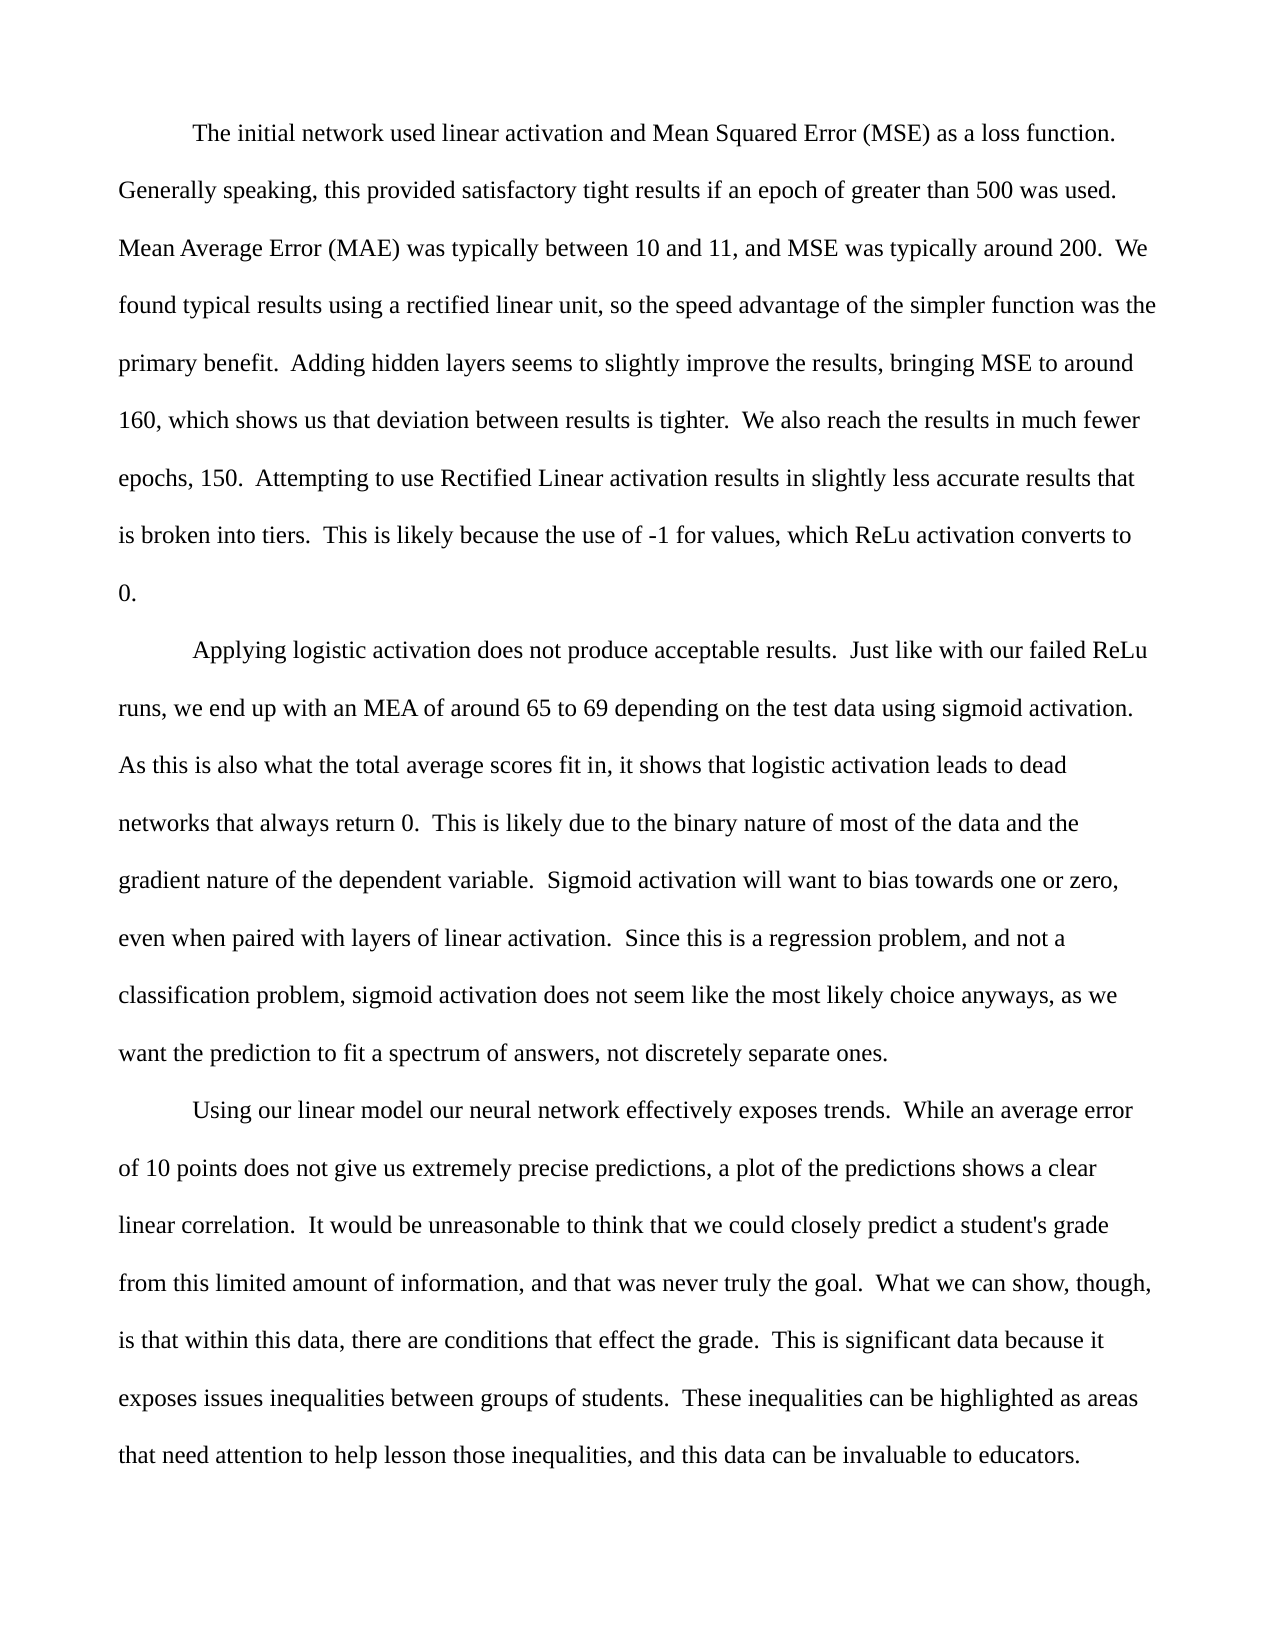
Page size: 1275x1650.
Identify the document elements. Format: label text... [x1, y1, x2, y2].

text Applying logistic activation does not produce acceptable results. Just like with our failed ReLu runs, we end up with an MEA of around 65 to 69 depending on the test data using sigmoid activation. As this is also what the total average scores fit in, it shows that logistic activation leads to dead networks that always return 0. This is likely due to the binary nature of most of the data and the gradient nature of the dependent variable. Sigmoid activation will want to bias towards one or zero, even when paired with layers of linear activation. Since this is a regression problem, and not a classification problem, sigmoid activation does not seem like the most likely choice anyways, as we want the prediction to fit a spectrum of answers, not discretely separate ones. [118, 636, 1157, 1067]
text The initial network used linear activation and Mean Squared Error (MSE) as a loss function. Generally speaking, this provided satisfactory tight results if an epoch of greater than 500 was used. Mean Average Error (MAE) was typically between 10 and 11, and MSE was typically around 200. We found typical results using a rectified linear unit, so the speed advantage of the simpler function was the primary benefit. Adding hidden layers seems to slightly improve the results, bringing MSE to around 160, which shows us that deviation between results is tighter. We also reach the results in much fewer epochs, 150. Attempting to use Rectified Linear activation results in slightly less accurate results that is broken into tiers. This is likely because the use of -1 for values, which ReLu activation converts to 0. [118, 118, 1157, 607]
text Using our linear model our neural network effectively exposes trends. While an average error of 10 points does not give us extremely precise predictions, a plot of the predictions shows a clear linear correlation. It would be unreasonable to think that we could closely predict a student's grade from this limited amount of information, and that was never truly the goal. What we can show, though, is that within this data, there are conditions that effect the grade. This is significant data because it exposes issues inequalities between groups of students. These inequalities can be highlighted as areas that need attention to help lesson those inequalities, and this data can be invaluable to educators. [118, 1096, 1157, 1469]
